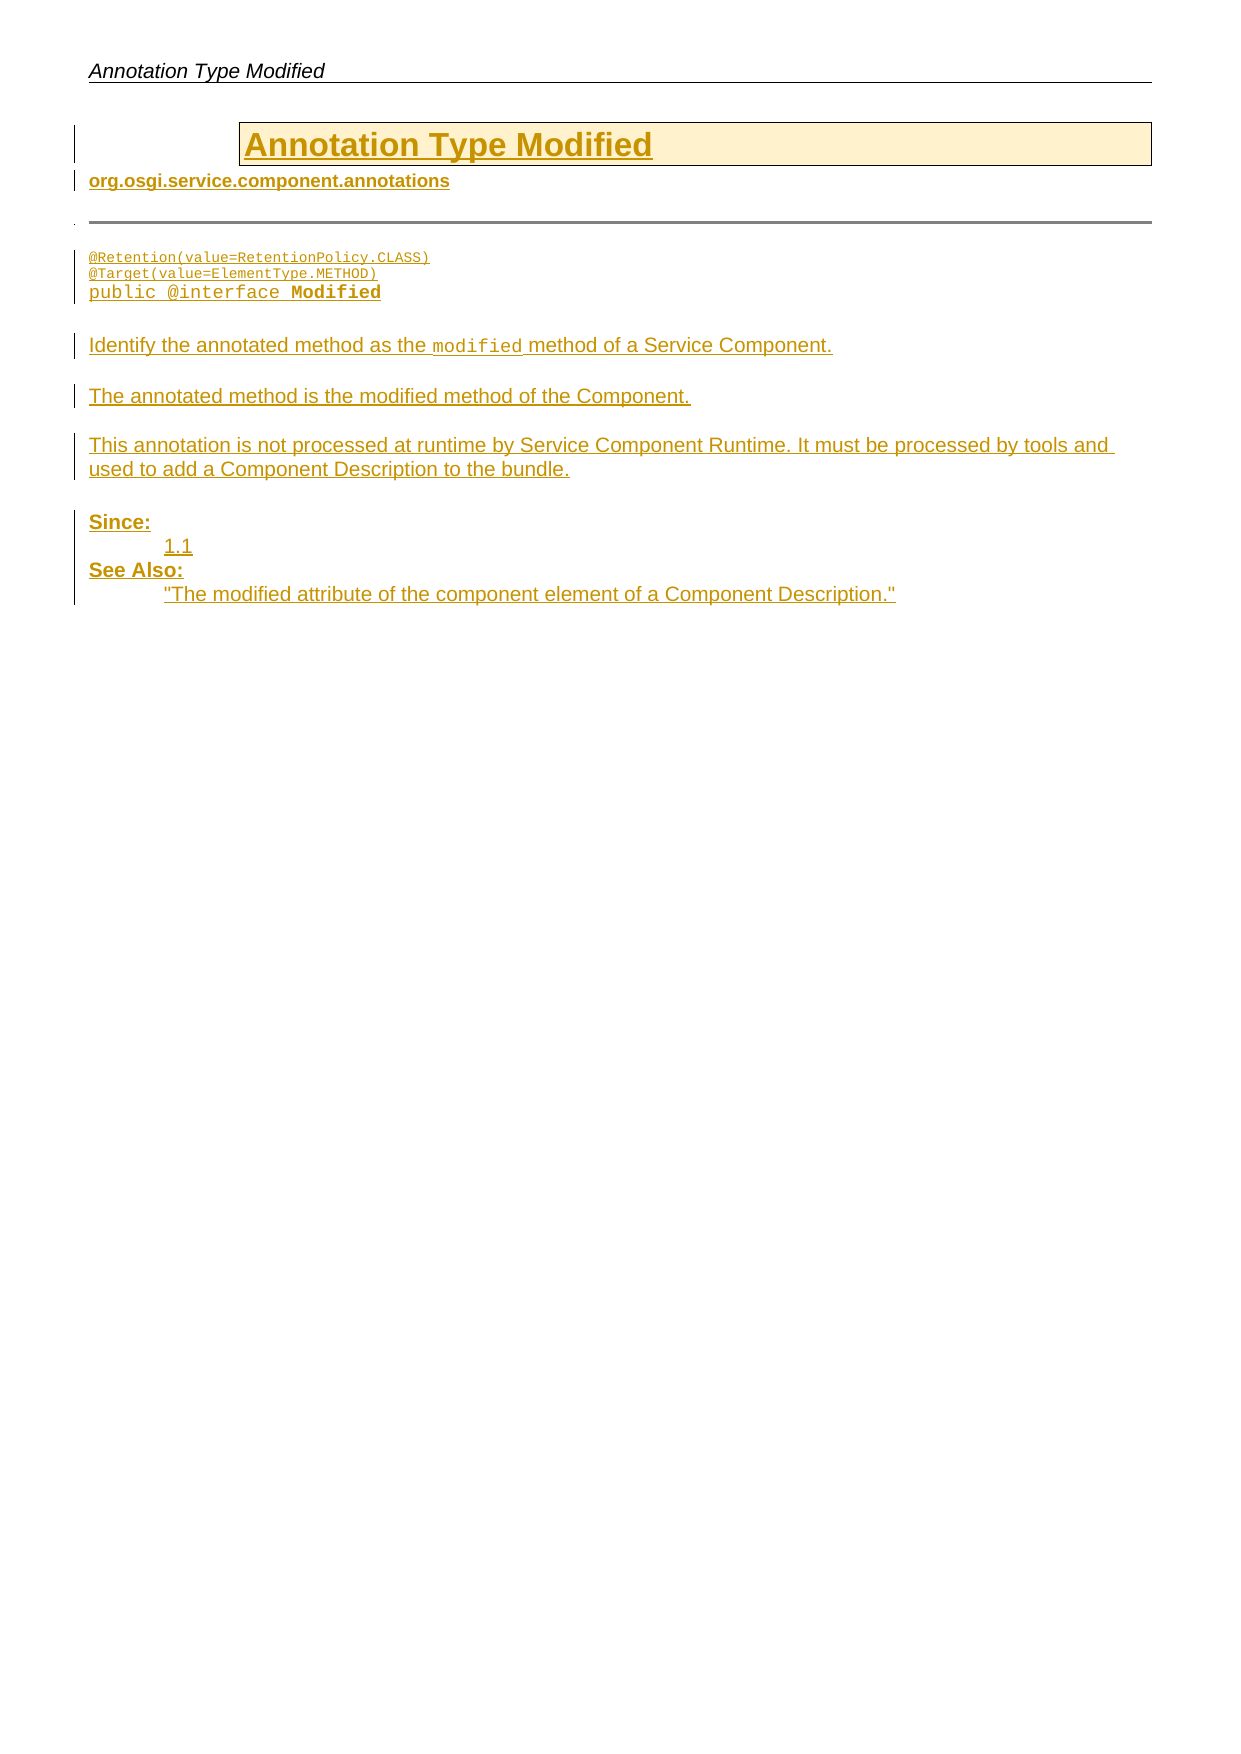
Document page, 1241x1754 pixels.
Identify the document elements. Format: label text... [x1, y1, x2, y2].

text "The modified attribute of the component element of a Component Description." [163, 581, 1152, 605]
text The annotated method is the modified method of the Component. [88, 383, 1152, 407]
text @Retention(value=RetentionPolicy.CLASS) @Target(value=ElementType.METHOD) public @interface Modified [88, 250, 1152, 304]
text This annotation is not processed at runtime by Service Component Runtime. It must be processed by tools and used to add a Component Description to the bundle. [88, 432, 1152, 480]
text Since: [88, 509, 1152, 533]
text Identify the annotated method as the modified method of a Service Component. [88, 333, 1152, 358]
subtitle Annotation Type Modified [240, 123, 1151, 165]
text See Also: [88, 557, 1152, 581]
text 1.1 [163, 533, 1152, 557]
text org.osgi.service.component.annotations [88, 170, 1152, 191]
